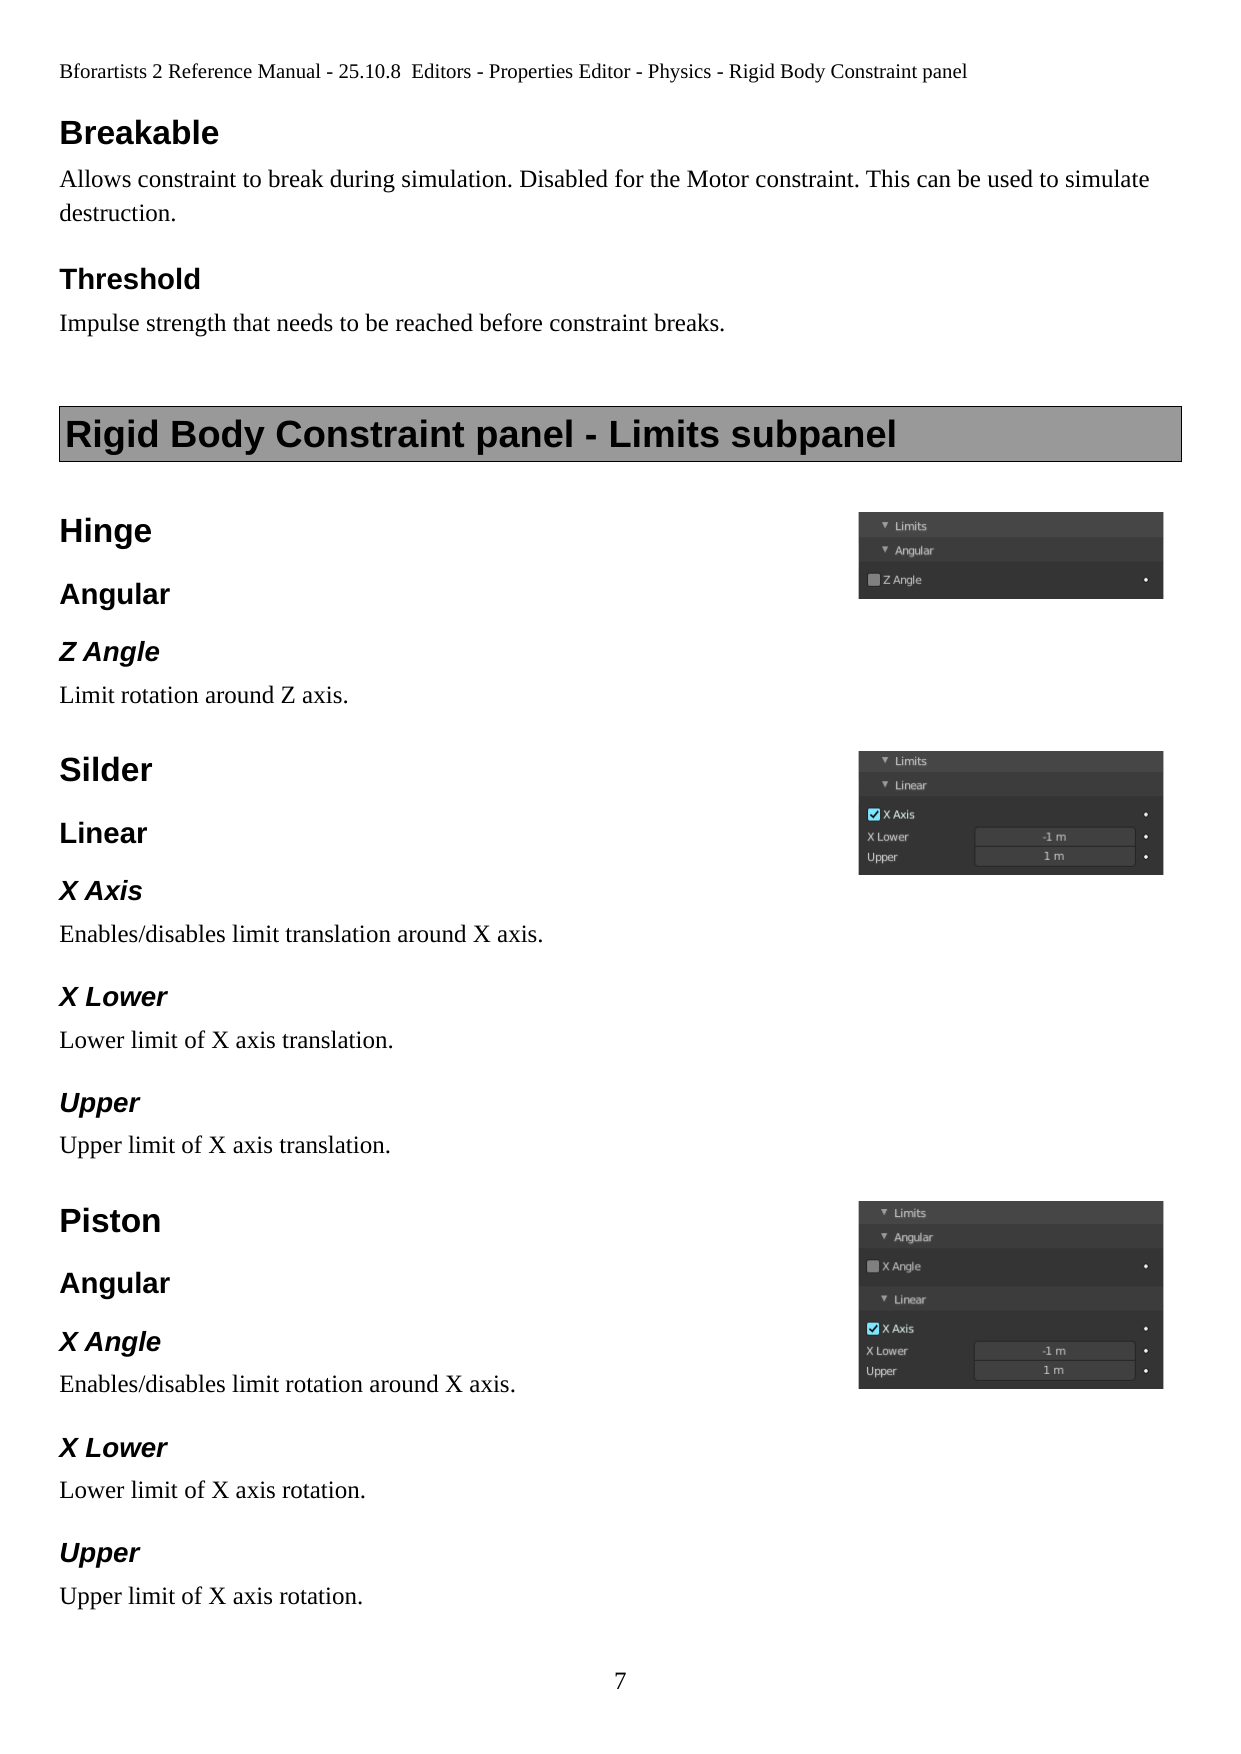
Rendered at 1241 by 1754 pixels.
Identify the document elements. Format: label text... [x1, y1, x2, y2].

text Enables/disables limit translation around X axis. [59, 919, 1181, 947]
subtitle Piston [59, 1201, 858, 1239]
text Upper limit of X axis rotation. [59, 1581, 1181, 1610]
subtitle [1164, 1325, 1181, 1357]
subtitle Upper [59, 1086, 1181, 1118]
text Allows constraint to break during simulation. Disabled for the Motor constraint. This can be used to simulate destruction. [59, 164, 1181, 227]
subtitle X Lower [59, 980, 1181, 1012]
subtitle X Angle [59, 1325, 858, 1357]
picture [858, 1201, 1164, 1389]
subtitle Hinge [59, 511, 1181, 550]
text Impulse strength that needs to be reached before constraint breaks. [59, 308, 1181, 337]
text Enables/disables limit rotation around X axis. [59, 1369, 1181, 1398]
subtitle Breakable [59, 113, 1181, 151]
text Lower limit of X axis rotation. [59, 1475, 1181, 1504]
subtitle Z Angle [59, 636, 1181, 667]
table_header Rigid Body Constraint panel - Limits subpanel [60, 407, 1181, 461]
subtitle Angular [59, 1266, 858, 1300]
subtitle [1164, 816, 1181, 849]
subtitle Angular [59, 577, 1181, 611]
subtitle Linear [59, 816, 858, 849]
subtitle Upper [59, 1537, 1181, 1569]
subtitle [1164, 1201, 1181, 1239]
subtitle X Axis [59, 874, 1181, 906]
subtitle Threshold [59, 262, 1181, 296]
subtitle [1164, 1266, 1181, 1300]
subtitle Silder [59, 750, 1181, 788]
text Upper limit of X axis translation. [59, 1131, 1181, 1159]
text Lower limit of X axis translation. [59, 1025, 1181, 1053]
picture [858, 512, 1164, 599]
subtitle X Lower [59, 1431, 1181, 1463]
picture [858, 751, 1164, 875]
text Limit rotation around Z axis. [59, 680, 1181, 709]
